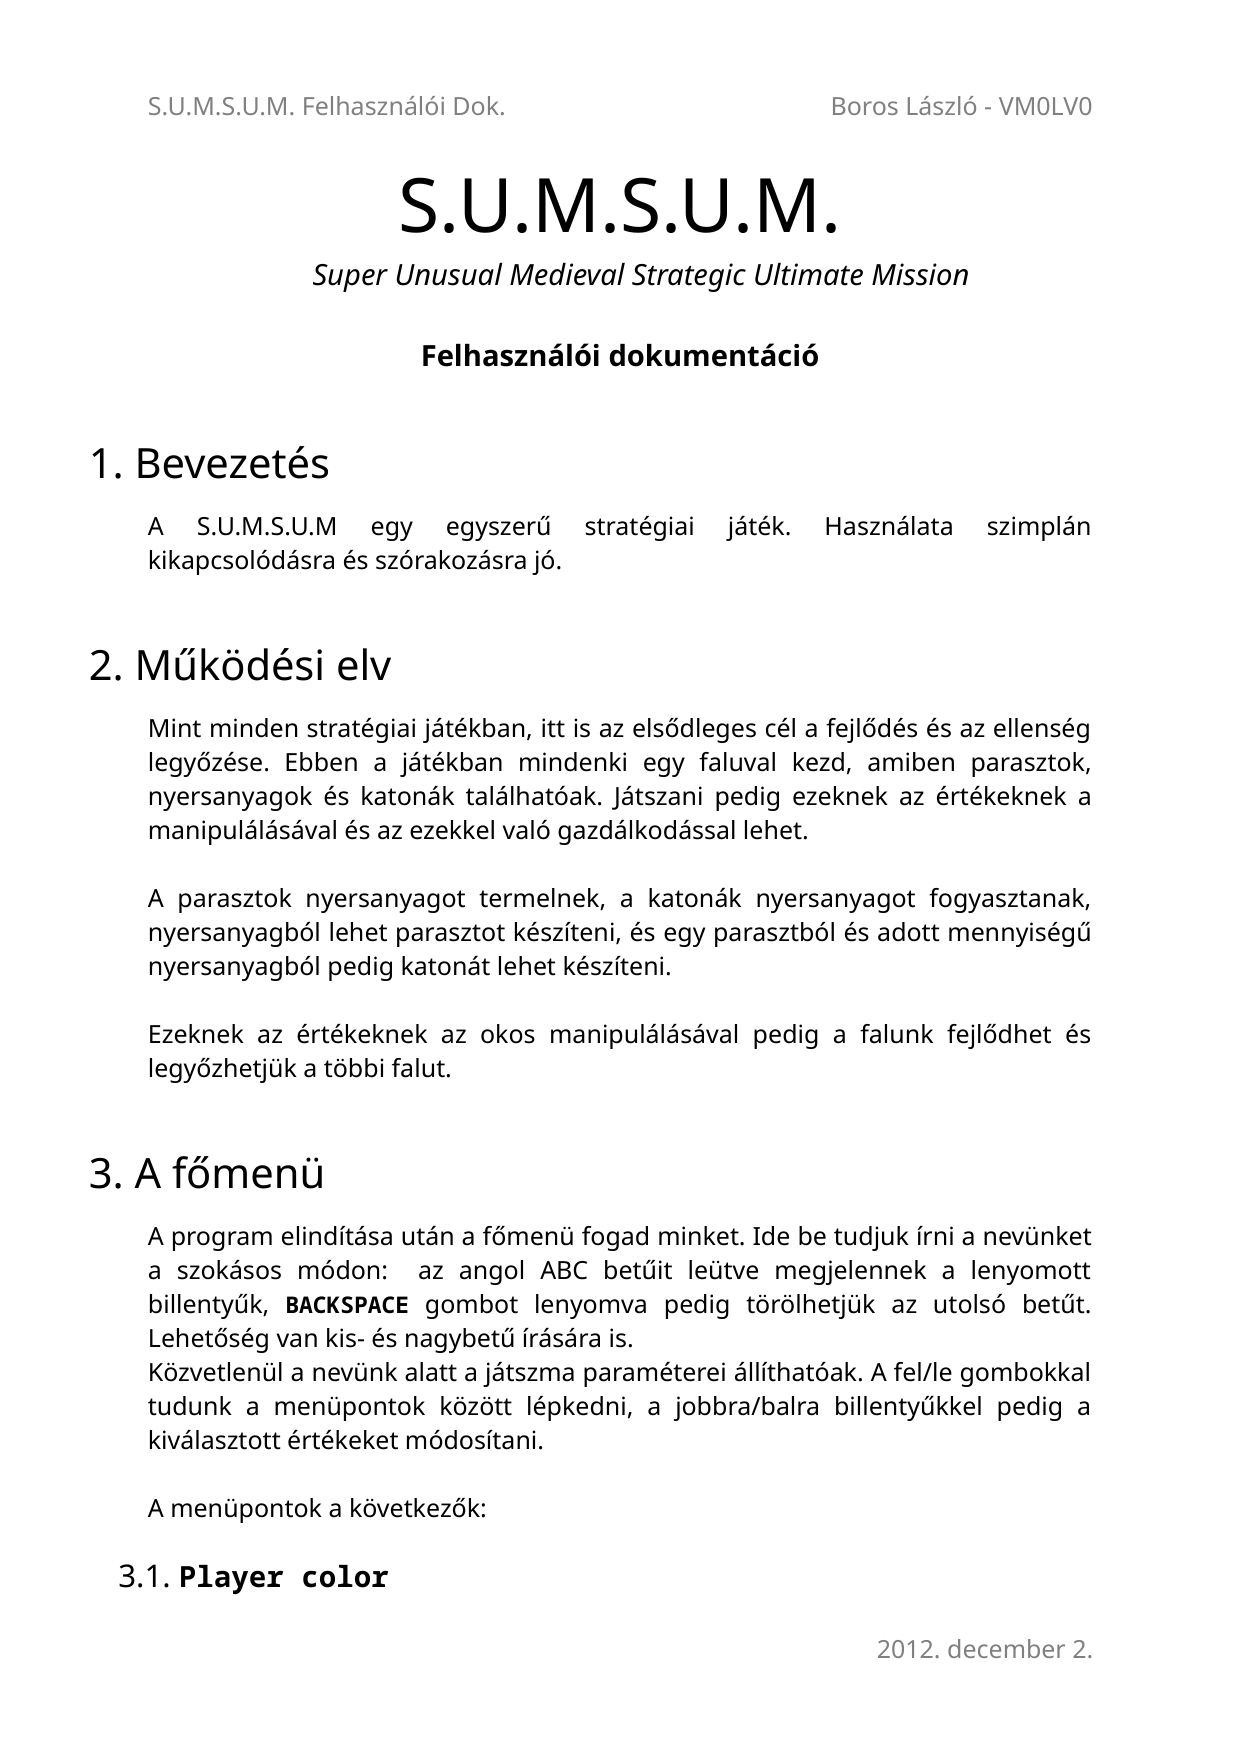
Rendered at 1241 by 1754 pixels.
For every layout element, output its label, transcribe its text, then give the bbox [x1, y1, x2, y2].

text 3.1. Player color [118, 1554, 1152, 1597]
text 1. Bevezetés [88, 434, 1152, 491]
subtitle S.U.M.S.U.M. Super Unusual Medieval Strategic Ultimate Mission [88, 152, 1152, 294]
text Közvetlenül a nevünk alatt a játszma paraméterei állíthatóak. A fel/le gombokkal tudunk a menüpontok között lépkedni, a jobbra/balra billentyűkkel pedig a kiválasztott értékeket módosítani. [148, 1355, 1093, 1457]
text 3. A főmenü [88, 1144, 1152, 1201]
text Mint minden stratégiai játékban, itt is az elsődleges cél a fejlődés és az ellenség legyőzése. Ebben a játékban mindenki egy faluval kezd, amiben parasztok, nyersanyagok és katonák találhatóak. Játszani pedig ezeknek az értékeknek a manipulálásával és az ezekkel való gazdálkodással lehet. [148, 710, 1093, 846]
text A parasztok nyersanyagot termelnek, a katonák nyersanyagot fogyasztanak, nyersanyagból lehet parasztot készíteni, és egy parasztból és adott mennyiségű nyersanyagból pedig katonát lehet készíteni. [148, 881, 1093, 983]
text Felhasználói dokumentáció [148, 335, 1093, 375]
text A program elindítása után a főmenü fogad minket. Ide be tudjuk írni a nevünket a szokásos módon: az angol ABC betűit leütve megjelennek a lenyomott billentyűk, BACKSPACE gombot lenyomva pedig törölhetjük az utolsó betűt. Lehetőség van kis- és nagybetű írására is. [148, 1218, 1093, 1355]
text A menüpontok a következők: [148, 1491, 1093, 1525]
text 2. Működési elv [88, 636, 1152, 692]
text A S.U.M.S.U.M egy egyszerű stratégiai játék. Használata szimplán kikapcsolódásra és szórakozásra jó. [148, 508, 1093, 577]
text Ezeknek az értékeknek az okos manipulálásával pedig a falunk fejlődhet és legyőzhetjük a többi falut. [148, 1017, 1093, 1085]
